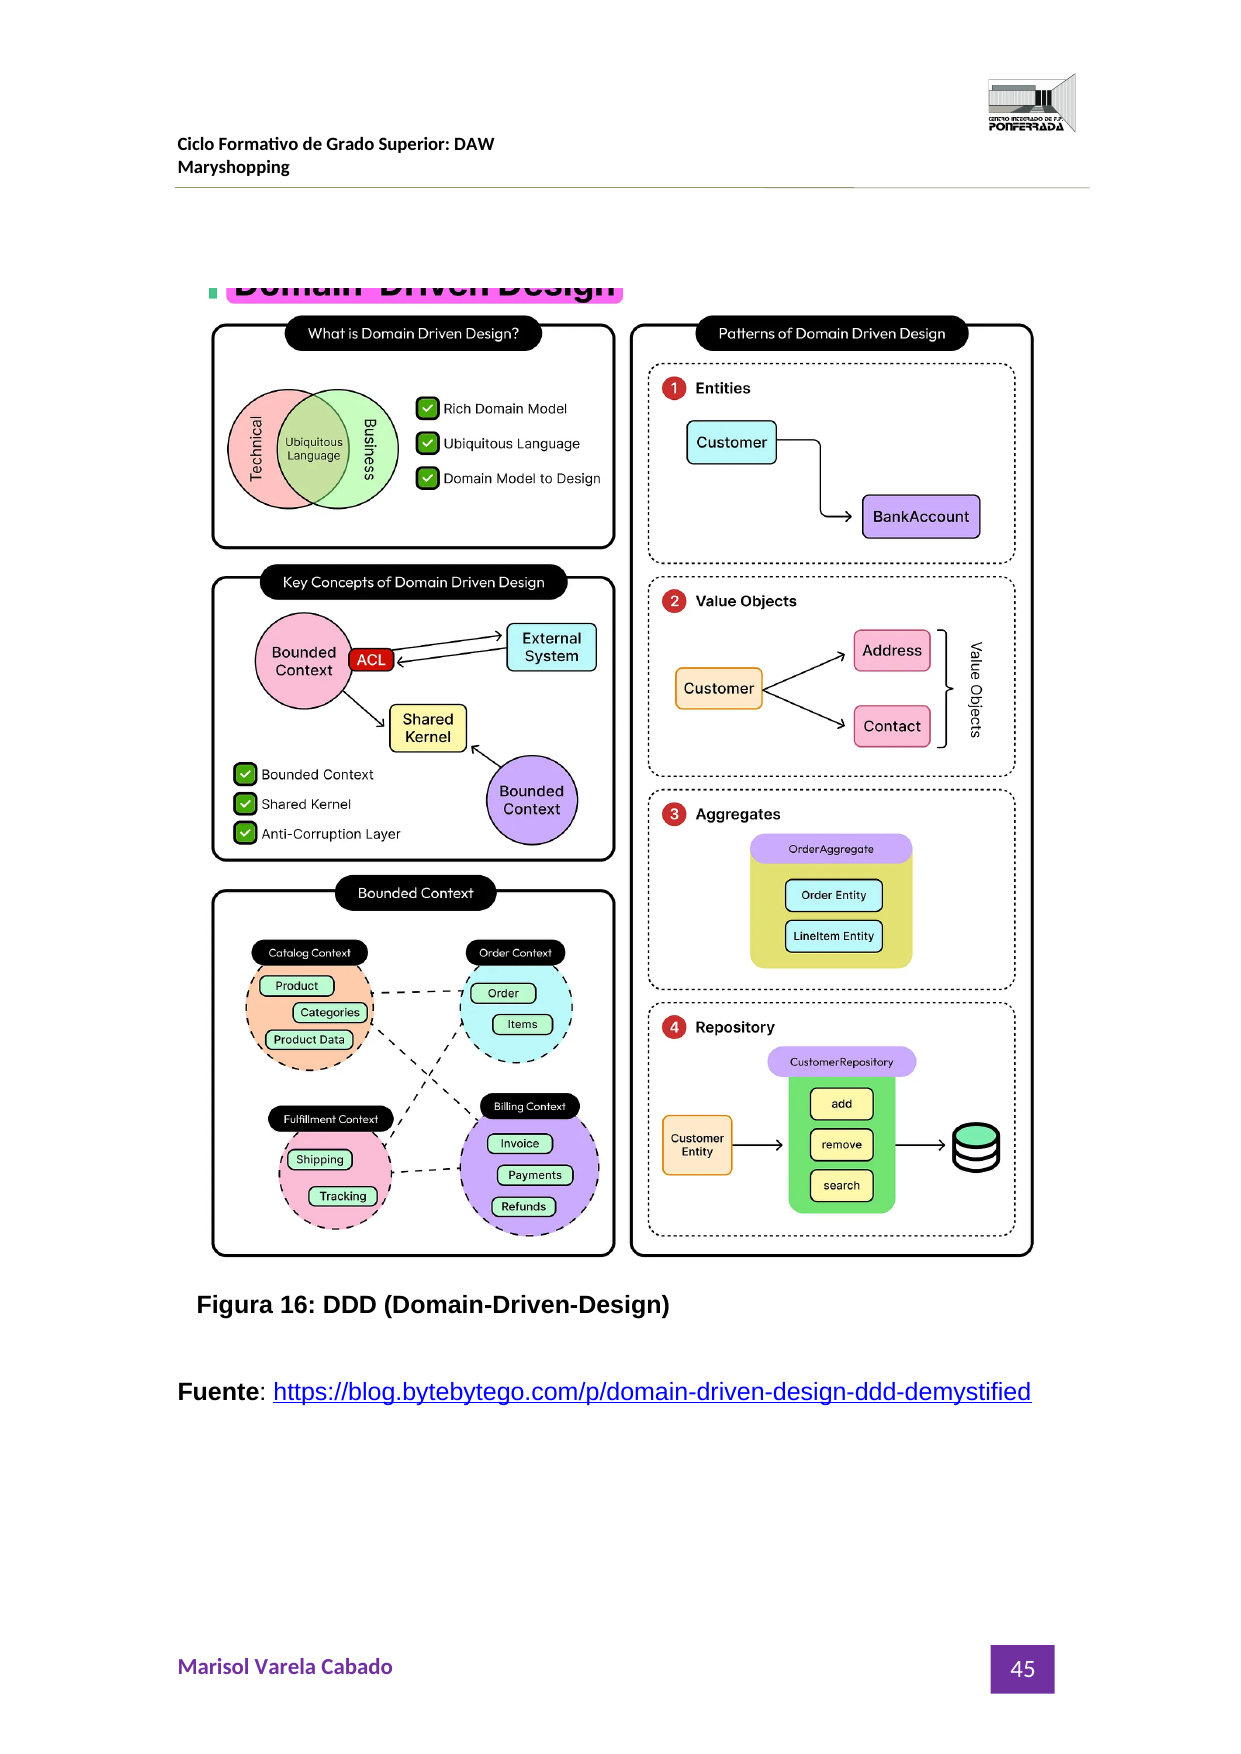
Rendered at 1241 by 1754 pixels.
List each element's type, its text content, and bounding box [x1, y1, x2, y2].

text Figura 16: DDD (Domain-Driven-Design) [196, 1274, 1047, 1319]
text Fuente: https://blog.bytebytego.com/p/domain-driven-design-ddd-demystified [177, 1377, 1063, 1406]
picture [196, 288, 1047, 1274]
